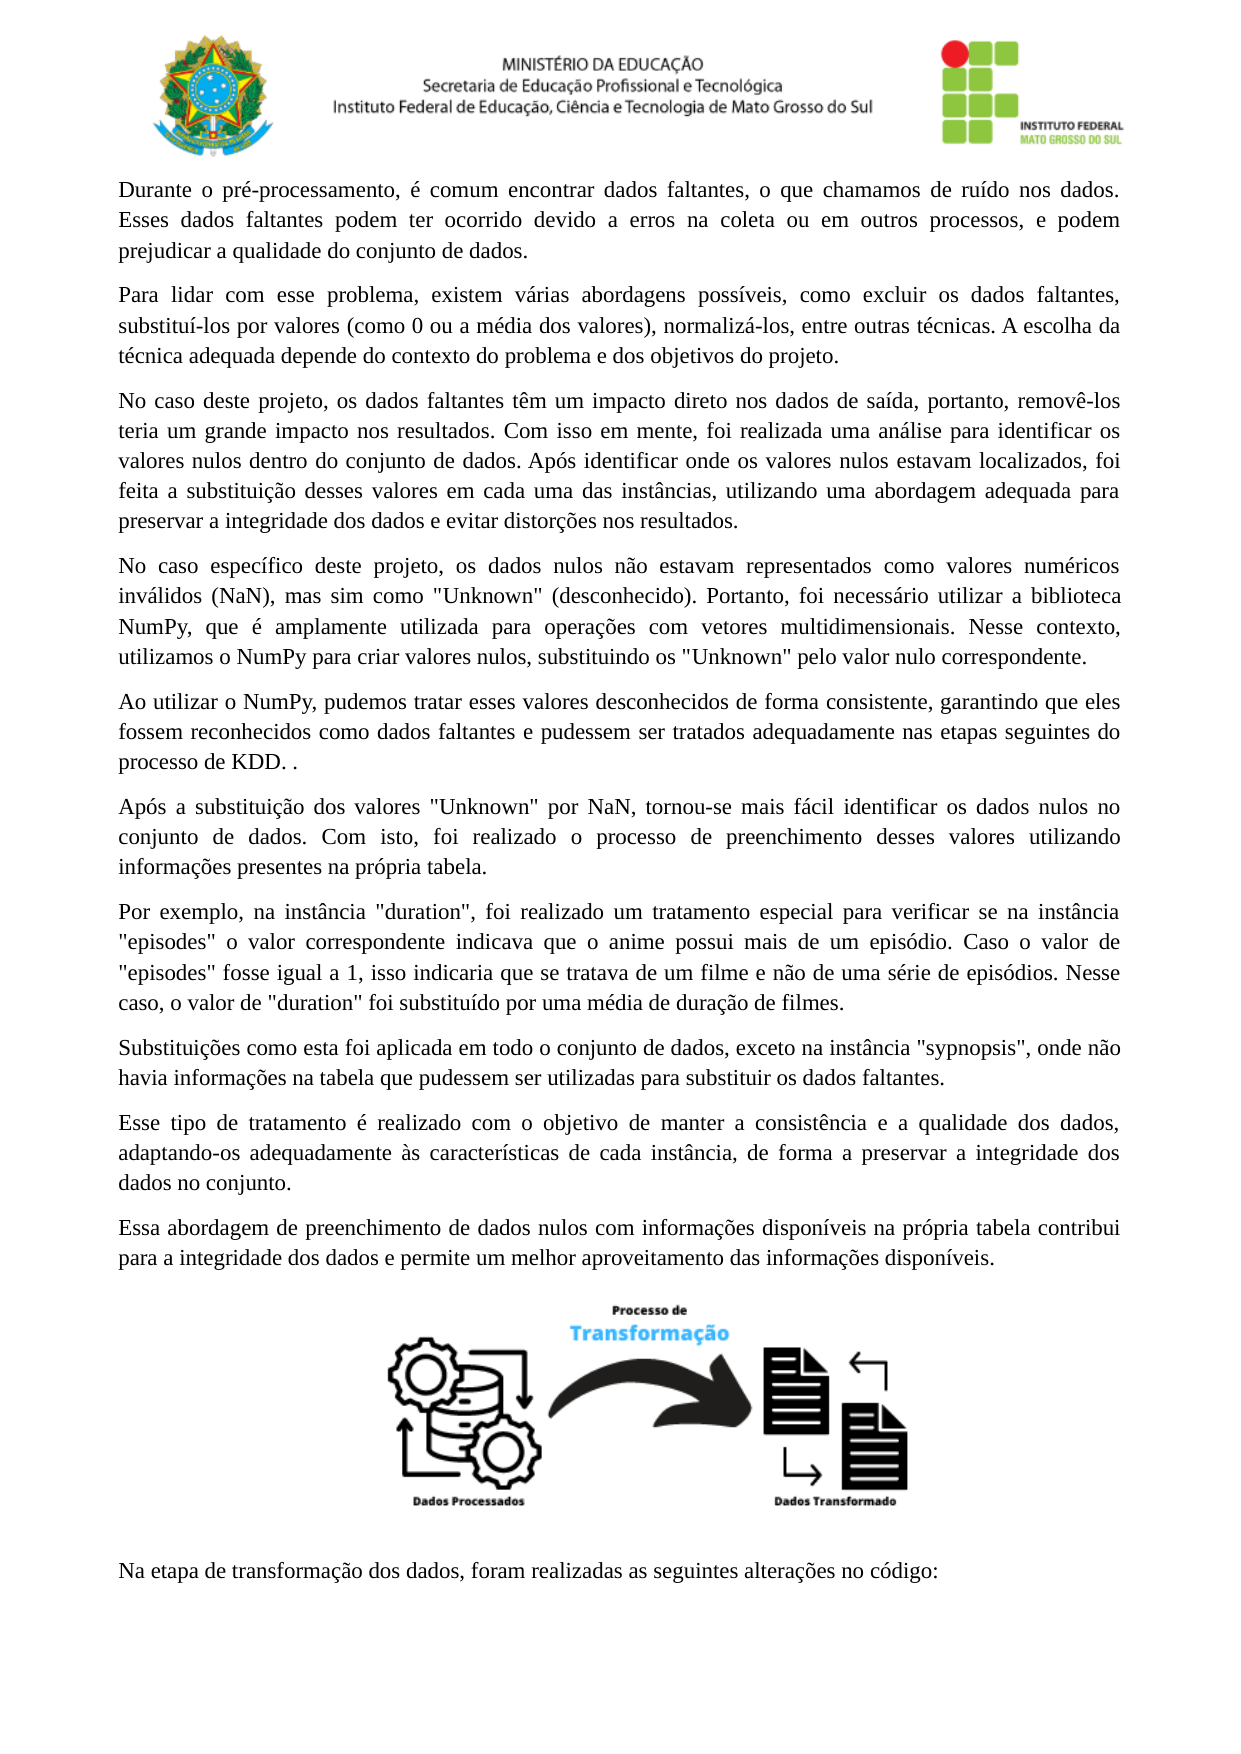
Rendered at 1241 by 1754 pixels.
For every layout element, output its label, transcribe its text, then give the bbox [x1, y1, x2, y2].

text Na etapa de transformação dos dados, foram realizadas as seguintes alterações no código: [118, 1558, 1122, 1584]
text Por exemplo, na instância "duration", foi realizado um tratamento especial para verificar se na instância "episodes" o valor correspondente indicava que o anime possui mais de um episódio. Caso o valor de "episodes" fosse igual a 1, isso indicaria que se tratava de um filme e não de uma série de episódios. Nesse caso, o valor de "duration" foi substituído por uma média de duração de filmes. [118, 898, 1122, 1015]
picture [130, 19, 1135, 163]
text No caso deste projeto, os dados faltantes têm um impacto direto nos dados de saída, portanto, removê-los teria um grande impacto nos resultados. Com isso em mente, foi realizada uma análise para identificar os valores nulos dentro do conjunto de dados. Após identificar onde os valores nulos estavam localizados, foi feita a substituição desses valores em cada uma das instâncias, utilizando uma abordagem adequada para preservar a integridade dos dados e evitar distorções nos resultados. [118, 387, 1122, 534]
text Ao utilizar o NumPy, pudemos tratar esses valores desconhecidos de forma consistente, garantindo que eles fossem reconhecidos como dados faltantes e pudessem ser tratados adequadamente nas etapas seguintes do processo de KDD. . [118, 688, 1122, 774]
text Durante o pré-processamento, é comum encontrar dados faltantes, o que chamamos de ruído nos dados. Esses dados faltantes podem ter ocorrido devido a erros na coleta ou em outros processos, e podem prejudicar a qualidade do conjunto de dados. [118, 176, 1122, 263]
picture [244, 1282, 938, 1519]
text Substituições como esta foi aplicada em todo o conjunto de dados, exceto na instância "sypnopsis", onde não havia informações na tabela que pudessem ser utilizadas para substituir os dados faltantes. [118, 1034, 1122, 1090]
text Esse tipo de tratamento é realizado com o objetivo de manter a consistência e a qualidade dos dados, adaptando-os adequadamente às características de cada instância, de forma a preservar a integridade dos dados no conjunto. [118, 1109, 1122, 1195]
text Após a substituição dos valores "Unknown" por NaN, tornou-se mais fácil identificar os dados nulos no conjunto de dados. Com isto, foi realizado o processo de preenchimento desses valores utilizando informações presentes na própria tabela. [118, 793, 1122, 880]
text Essa abordagem de preenchimento de dados nulos com informações disponíveis na própria tabela contribui para a integridade dos dados e permite um melhor aproveitamento das informações disponíveis. [118, 1214, 1122, 1270]
text No caso específico deste projeto, os dados nulos não estavam representados como valores numéricos inválidos (NaN), mas sim como "Unknown" (desconhecido). Portanto, foi necessário utilizar a biblioteca NumPy, que é amplamente utilizada para operações com vetores multidimensionais. Nesse contexto, utilizamos o NumPy para criar valores nulos, substituindo os "Unknown" pelo valor nulo correspondente. [118, 552, 1122, 669]
text Para lidar com esse problema, existem várias abordagens possíveis, como excluir os dados faltantes, substituí-los por valores (como 0 ou a média dos valores), normalizá-los, entre outras técnicas. A escolha da técnica adequada depende do contexto do problema e dos objetivos do projeto. [118, 282, 1122, 368]
